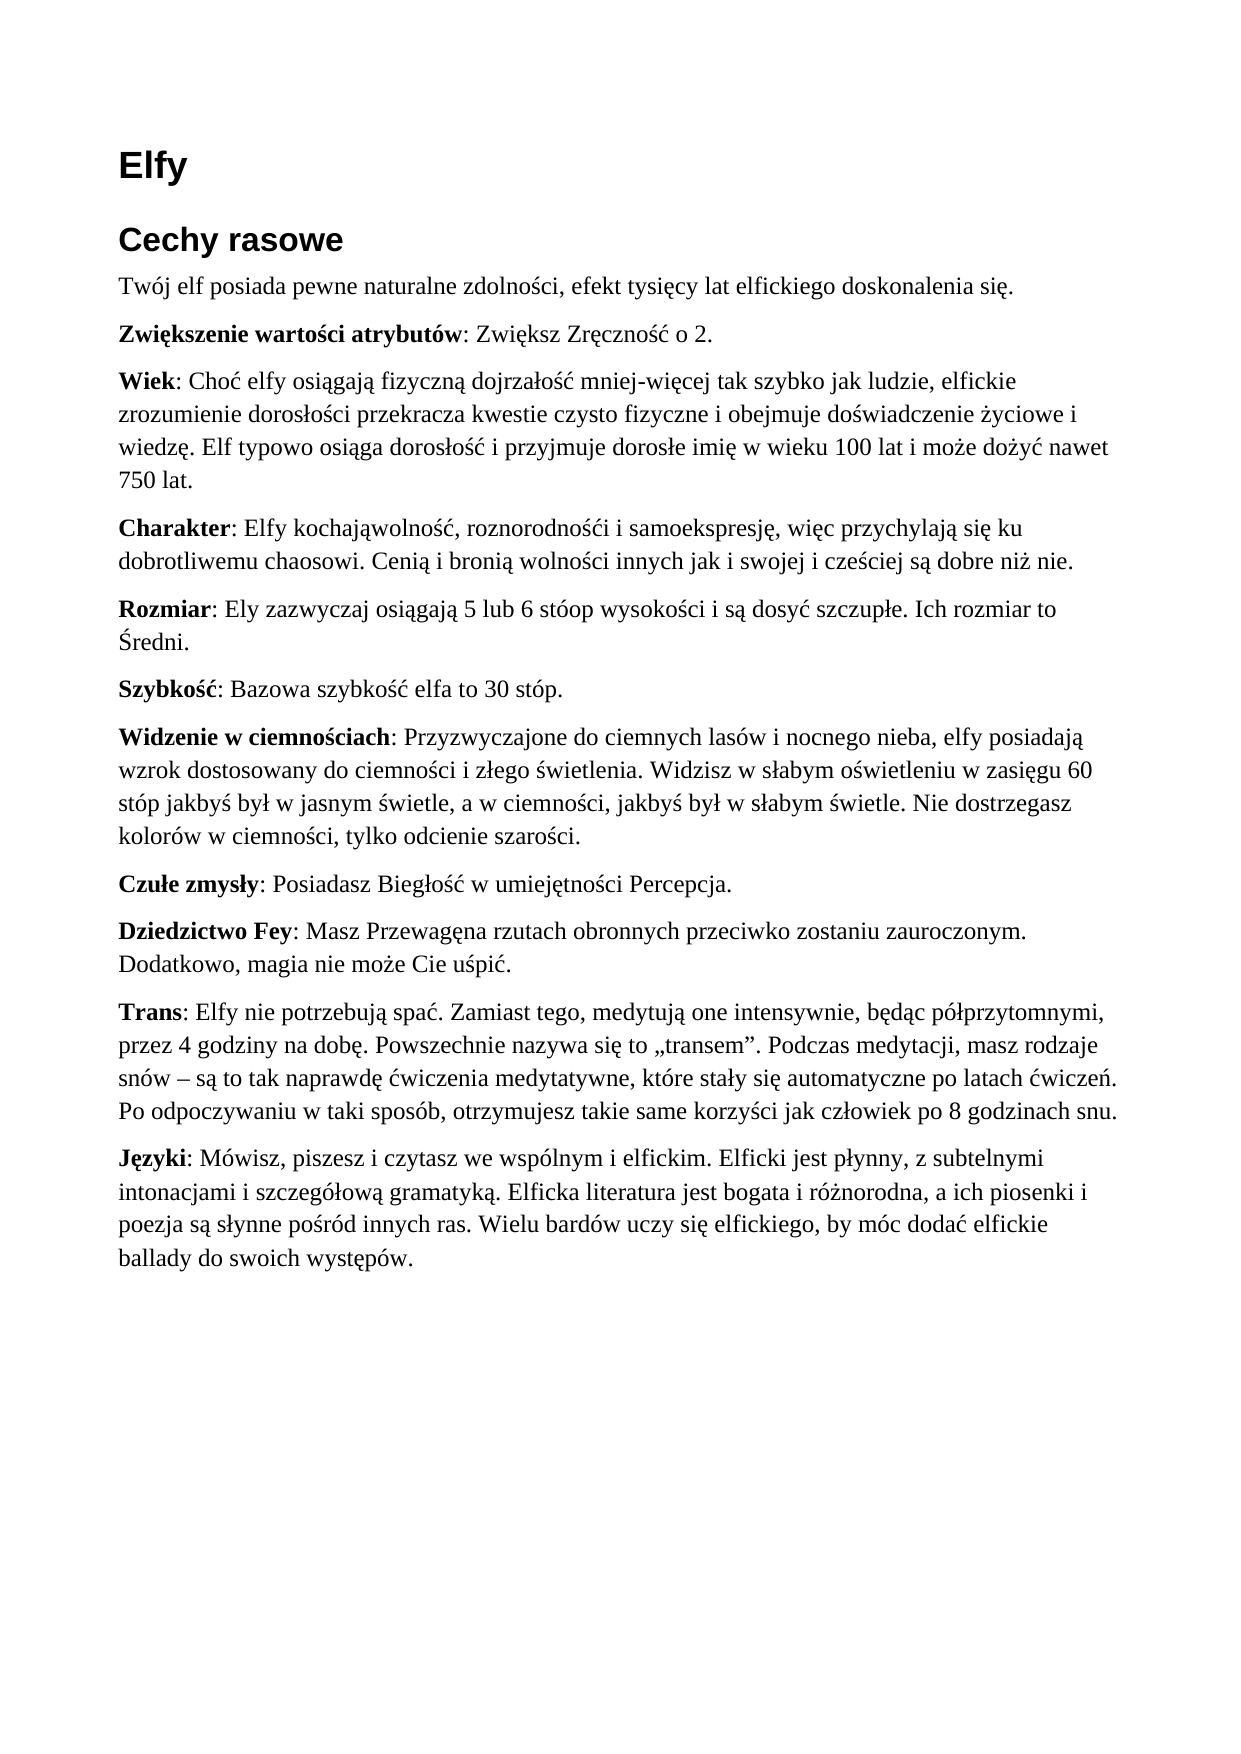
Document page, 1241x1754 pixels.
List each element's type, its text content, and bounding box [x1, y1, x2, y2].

text Języki: Mówisz, piszesz i czytasz we wspólnym i elfickim. Elficki jest płynny, z subtelnymi intonacjami i szczegółową gramatyką. Elficka literatura jest bogata i różnorodna, a ich piosenki i poezja są słynne pośród innych ras. Wielu bardów uczy się elfickiego, by móc dodać elfickie ballady do swoich występów. [118, 1143, 1122, 1271]
subtitle Elfy [118, 143, 1122, 187]
text Rozmiar: Ely zazwyczaj osiągają 5 lub 6 stóop wysokości i są dosyć szczupłe. Ich rozmiar to Średni. [118, 594, 1122, 656]
text Szybkość: Bazowa szybkość elfa to 30 stóp. [118, 674, 1122, 703]
text Zwiększenie wartości atrybutów: Zwiększ Zręczność o 2. [118, 319, 1122, 348]
text Twój elf posiada pewne naturalne zdolności, efekt tysięcy lat elfickiego doskonalenia się. [118, 271, 1122, 300]
subtitle Cechy rasowe [118, 220, 1122, 259]
text Trans: Elfy nie potrzebują spać. Zamiast tego, medytują one intensywnie, będąc półprzytomnymi, przez 4 godziny na dobę. Powszechnie nazywa się to „transem”. Podczas medytacji, masz rodzaje snów – są to tak naprawdę ćwiczenia medytatywne, które stały się automatyczne po latach ćwiczeń. Po odpoczywaniu w taki sposób, otrzymujesz takie same korzyści jak człowiek po 8 godzinach snu. [118, 997, 1122, 1125]
text Widzenie w ciemnościach: Przyzwyczajone do ciemnych lasów i nocnego nieba, elfy posiadają wzrok dostosowany do ciemności i złego świetlenia. Widzisz w słabym oświetleniu w zasięgu 60 stóp jakbyś był w jasnym świetle, a w ciemności, jakbyś był w słabym świetle. Nie dostrzegasz kolorów w ciemności, tylko odcienie szarości. [118, 722, 1122, 850]
text Wiek: Choć elfy osiągają fizyczną dojrzałość mniej-więcej tak szybko jak ludzie, elfickie zrozumienie dorosłości przekracza kwestie czysto fizyczne i obejmuje doświadczenie życiowe i wiedzę. Elf typowo osiąga dorosłość i przyjmuje dorosłe imię w wieku 100 lat i może dożyć nawet 750 lat. [118, 366, 1122, 494]
text Charakter: Elfy kochająwolność, roznorodnośći i samoekspresję, więc przychylają się ku dobrotliwemu chaosowi. Cenią i bronią wolności innych jak i swojej i cześciej są dobre niż nie. [118, 513, 1122, 575]
text Czułe zmysły: Posiadasz Biegłość w umiejętności Percepcja. [118, 869, 1122, 897]
text Dziedzictwo Fey: Masz Przewagęna rzutach obronnych przeciwko zostaniu zauroczonym. Dodatkowo, magia nie może Cie uśpić. [118, 916, 1122, 978]
